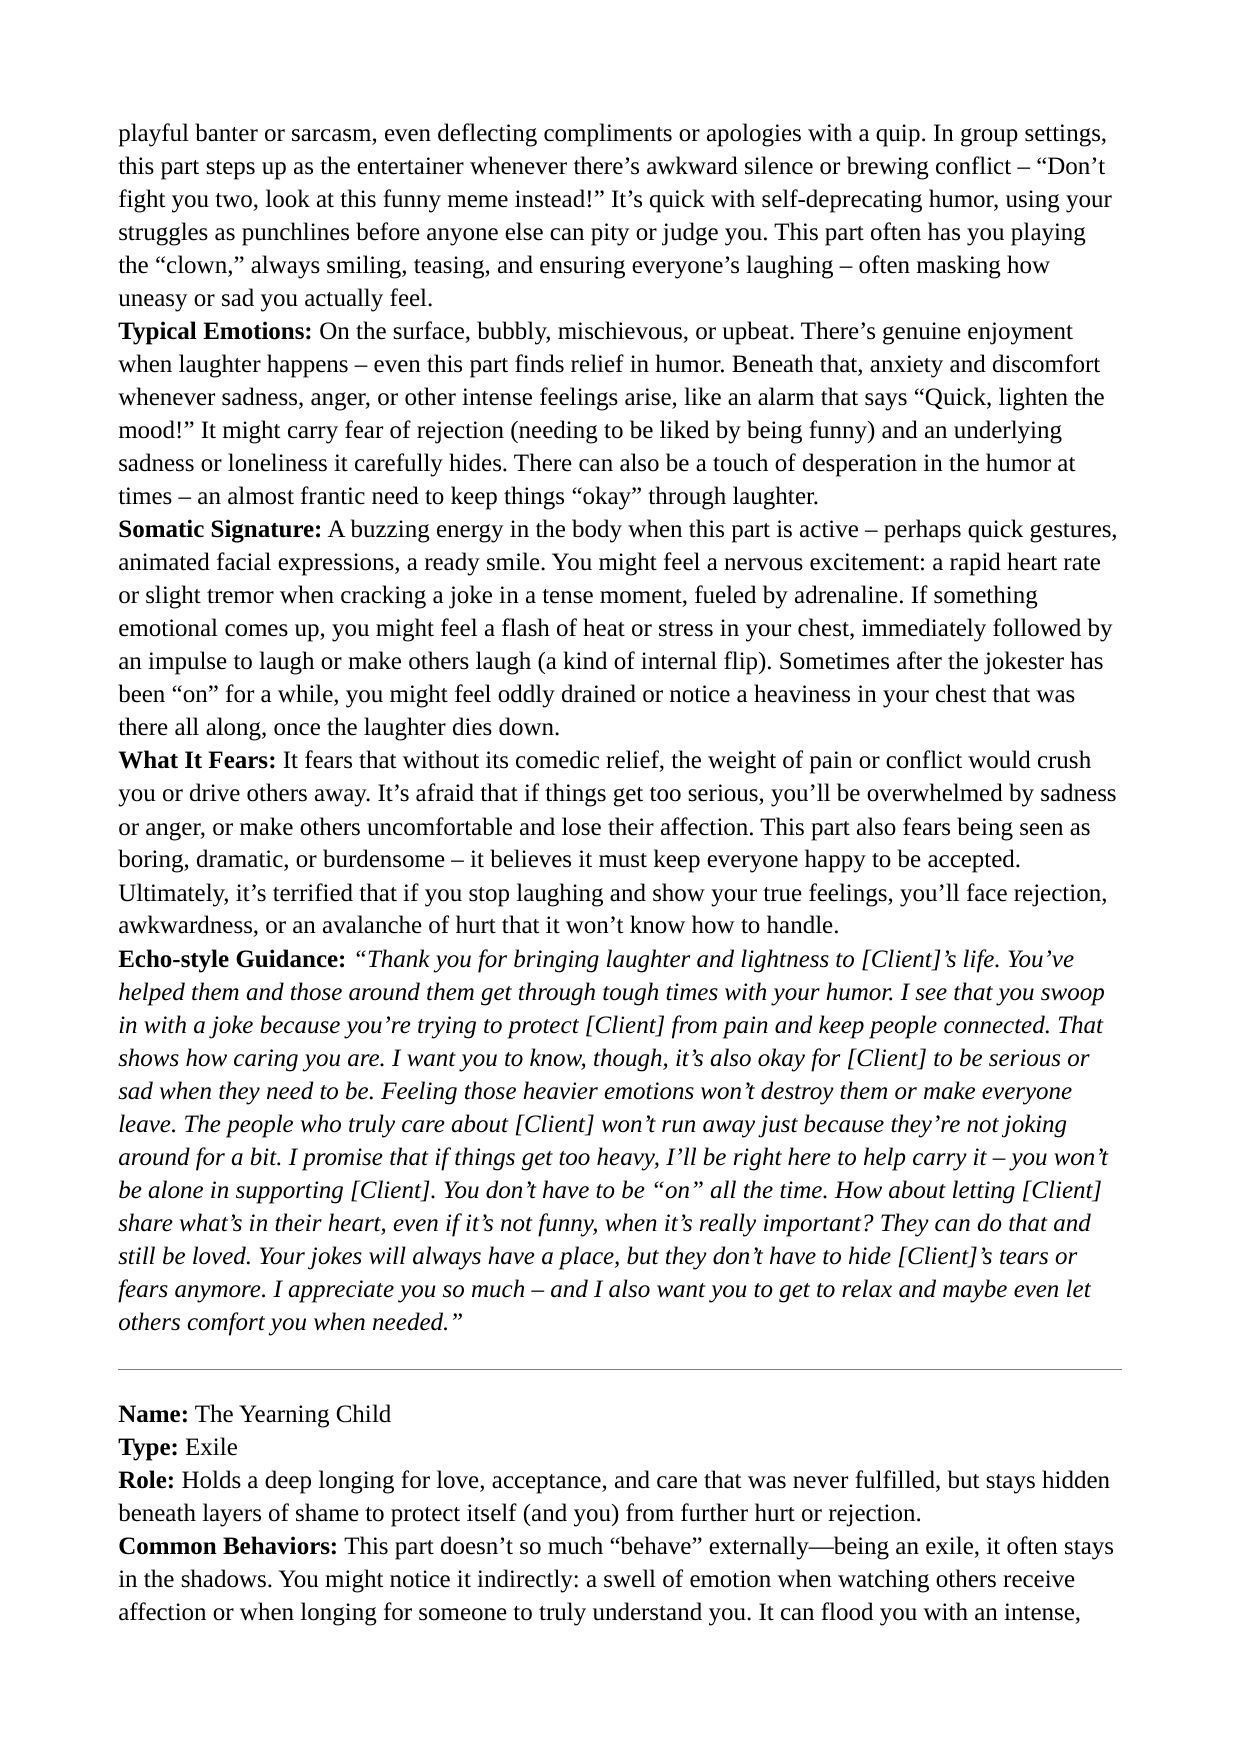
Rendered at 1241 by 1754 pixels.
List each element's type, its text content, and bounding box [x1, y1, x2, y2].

text playful banter or sarcasm, even deflecting compliments or apologies with a quip. In group settings, this part steps up as the entertainer whenever there’s awkward silence or brewing conflict – “Don’t fight you two, look at this funny meme instead!” It’s quick with self-deprecating humor, using your struggles as punchlines before anyone else can pity or judge you. This part often has you playing the “clown,” always smiling, teasing, and ensuring everyone’s laughing – often masking how uneasy or sad you actually feel. Typical Emotions: On the surface, bubbly, mischievous, or upbeat. There’s genuine enjoyment when laughter happens – even this part finds relief in humor. Beneath that, anxiety and discomfort whenever sadness, anger, or other intense feelings arise, like an alarm that says “Quick, lighten the mood!” It might carry fear of rejection (needing to be liked by being funny) and an underlying sadness or loneliness it carefully hides. There can also be a touch of desperation in the humor at times – an almost frantic need to keep things “okay” through laughter. Somatic Signature: A buzzing energy in the body when this part is active – perhaps quick gestures, animated facial expressions, a ready smile. You might feel a nervous excitement: a rapid heart rate or slight tremor when cracking a joke in a tense moment, fueled by adrenaline. If something emotional comes up, you might feel a flash of heat or stress in your chest, immediately followed by an impulse to laugh or make others laugh (a kind of internal flip). Sometimes after the jokester has been “on” for a while, you might feel oddly drained or notice a heaviness in your chest that was there all along, once the laughter dies down. What It Fears: It fears that without its comedic relief, the weight of pain or conflict would crush you or drive others away. It’s afraid that if things get too serious, you’ll be overwhelmed by sadness or anger, or make others uncomfortable and lose their affection. This part also fears being seen as boring, dramatic, or burdensome – it believes it must keep everyone happy to be accepted. Ultimately, it’s terrified that if you stop laughing and show your true feelings, you’ll face rejection, awkwardness, or an avalanche of hurt that it won’t know how to handle. Echo-style Guidance: “Thank you for bringing laughter and lightness to [Client]’s life. You’ve helped them and those around them get through tough times with your humor. I see that you swoop in with a joke because you’re trying to protect [Client] from pain and keep people connected. That shows how caring you are. I want you to know, though, it’s also okay for [Client] to be serious or sad when they need to be. Feeling those heavier emotions won’t destroy them or make everyone leave. The people who truly care about [Client] won’t run away just because they’re not joking around for a bit. I promise that if things get too heavy, I’ll be right here to help carry it – you won’t be alone in supporting [Client]. You don’t have to be “on” all the time. How about letting [Client] share what’s in their heart, even if it’s not funny, when it’s really important? They can do that and still be loved. Your jokes will always have a place, but they don’t have to hide [Client]’s tears or fears anymore. I appreciate you so much – and I also want you to get to relax and maybe even let others comfort you when needed.” [118, 118, 1122, 1336]
text Name: The Yearning Child Type: Exile Role: Holds a deep longing for love, acceptance, and care that was never fulfilled, but stays hidden beneath layers of shame to protect itself (and you) from further hurt or rejection. Common Behaviors: This part doesn’t so much “behave” externally—being an exile, it often stays in the shadows. You might notice it indirectly: a swell of emotion when watching others receive affection or when longing for someone to truly understand you. It can flood you with an intense, [118, 1399, 1122, 1626]
